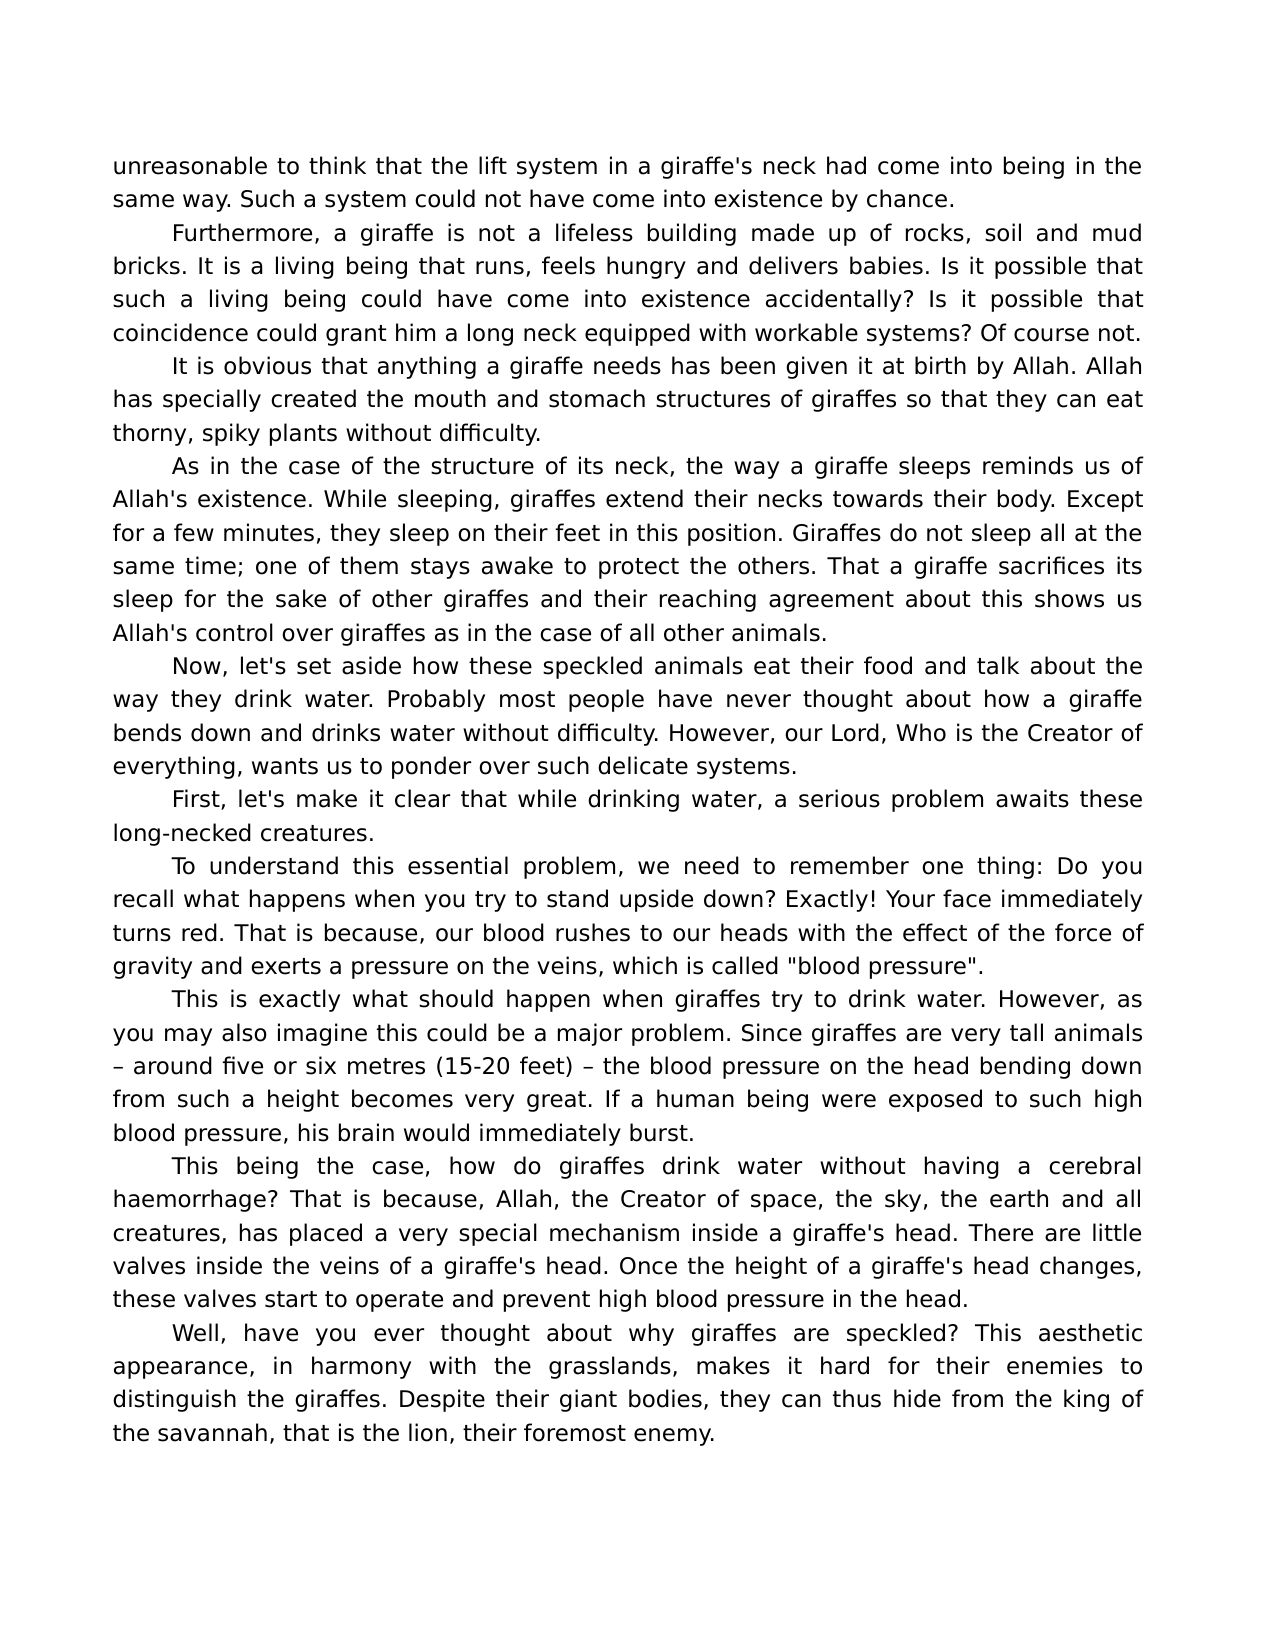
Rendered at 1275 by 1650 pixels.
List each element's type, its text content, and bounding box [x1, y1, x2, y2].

text First, let's make it clear that while drinking water, a serious problem awaits these long-necked creatures. [112, 781, 1145, 848]
text This is exactly what should happen when giraffes try to drink water. However, as you may also imagine this could be a major problem. Since giraffes are very tall animals – around five or six metres (15-20 feet) – the blood pressure on the head bending down from such a height becomes very great. If a human being were exposed to such high blood pressure, his brain would immediately burst. [112, 981, 1145, 1148]
text Now, let's set aside how these speckled animals eat their food and talk about the way they drink water. Probably most people have never thought about how a giraffe bends down and drinks water without difficulty. However, our Lord, Who is the Creator of everything, wants us to ponder over such delicate systems. [112, 648, 1145, 781]
text To understand this essential problem, we need to remember one thing: Do you recall what happens when you try to stand upside down? Exactly! Your face immediately turns red. That is because, our blood rushes to our heads with the effect of the force of gravity and exerts a pressure on the veins, which is called "blood pressure". [112, 848, 1145, 981]
text unreasonable to think that the lift system in a giraffe's neck had come into being in the same way. Such a system could not have come into existence by chance. [112, 148, 1145, 214]
text Well, have you ever thought about why giraffes are speckled? This aesthetic appearance, in harmony with the grasslands, makes it hard for their enemies to distinguish the giraffes. Despite their giant bodies, they can thus hide from the king of the savannah, that is the lion, their foremost enemy. [112, 1314, 1145, 1448]
text Furthermore, a giraffe is not a lifeless building made up of rocks, soil and mud bricks. It is a living being that runs, feels hungry and delivers babies. Is it possible that such a living being could have come into existence accidentally? Is it possible that coincidence could grant him a long neck equipped with workable systems? Of course not. [112, 214, 1145, 348]
text This being the case, how do giraffes drink water without having a cerebral haemorrhage? That is because, Allah, the Creator of space, the sky, the earth and all creatures, has placed a very special mechanism inside a giraffe's head. There are little valves inside the veins of a giraffe's head. Once the height of a giraffe's head changes, these valves start to operate and prevent high blood pressure in the head. [112, 1148, 1145, 1314]
text It is obvious that anything a giraffe needs has been given it at birth by Allah. Allah has specially created the mouth and stomach structures of giraffes so that they can eat thorny, spiky plants without difficulty. [112, 348, 1145, 448]
text As in the case of the structure of its neck, the way a giraffe sleeps reminds us of Allah's existence. While sleeping, giraffes extend their necks towards their body. Except for a few minutes, they sleep on their feet in this position. Giraffes do not sleep all at the same time; one of them stays awake to protect the others. That a giraffe sacrifices its sleep for the sake of other giraffes and their reaching agreement about this shows us Allah's control over giraffes as in the case of all other animals. [112, 448, 1145, 648]
